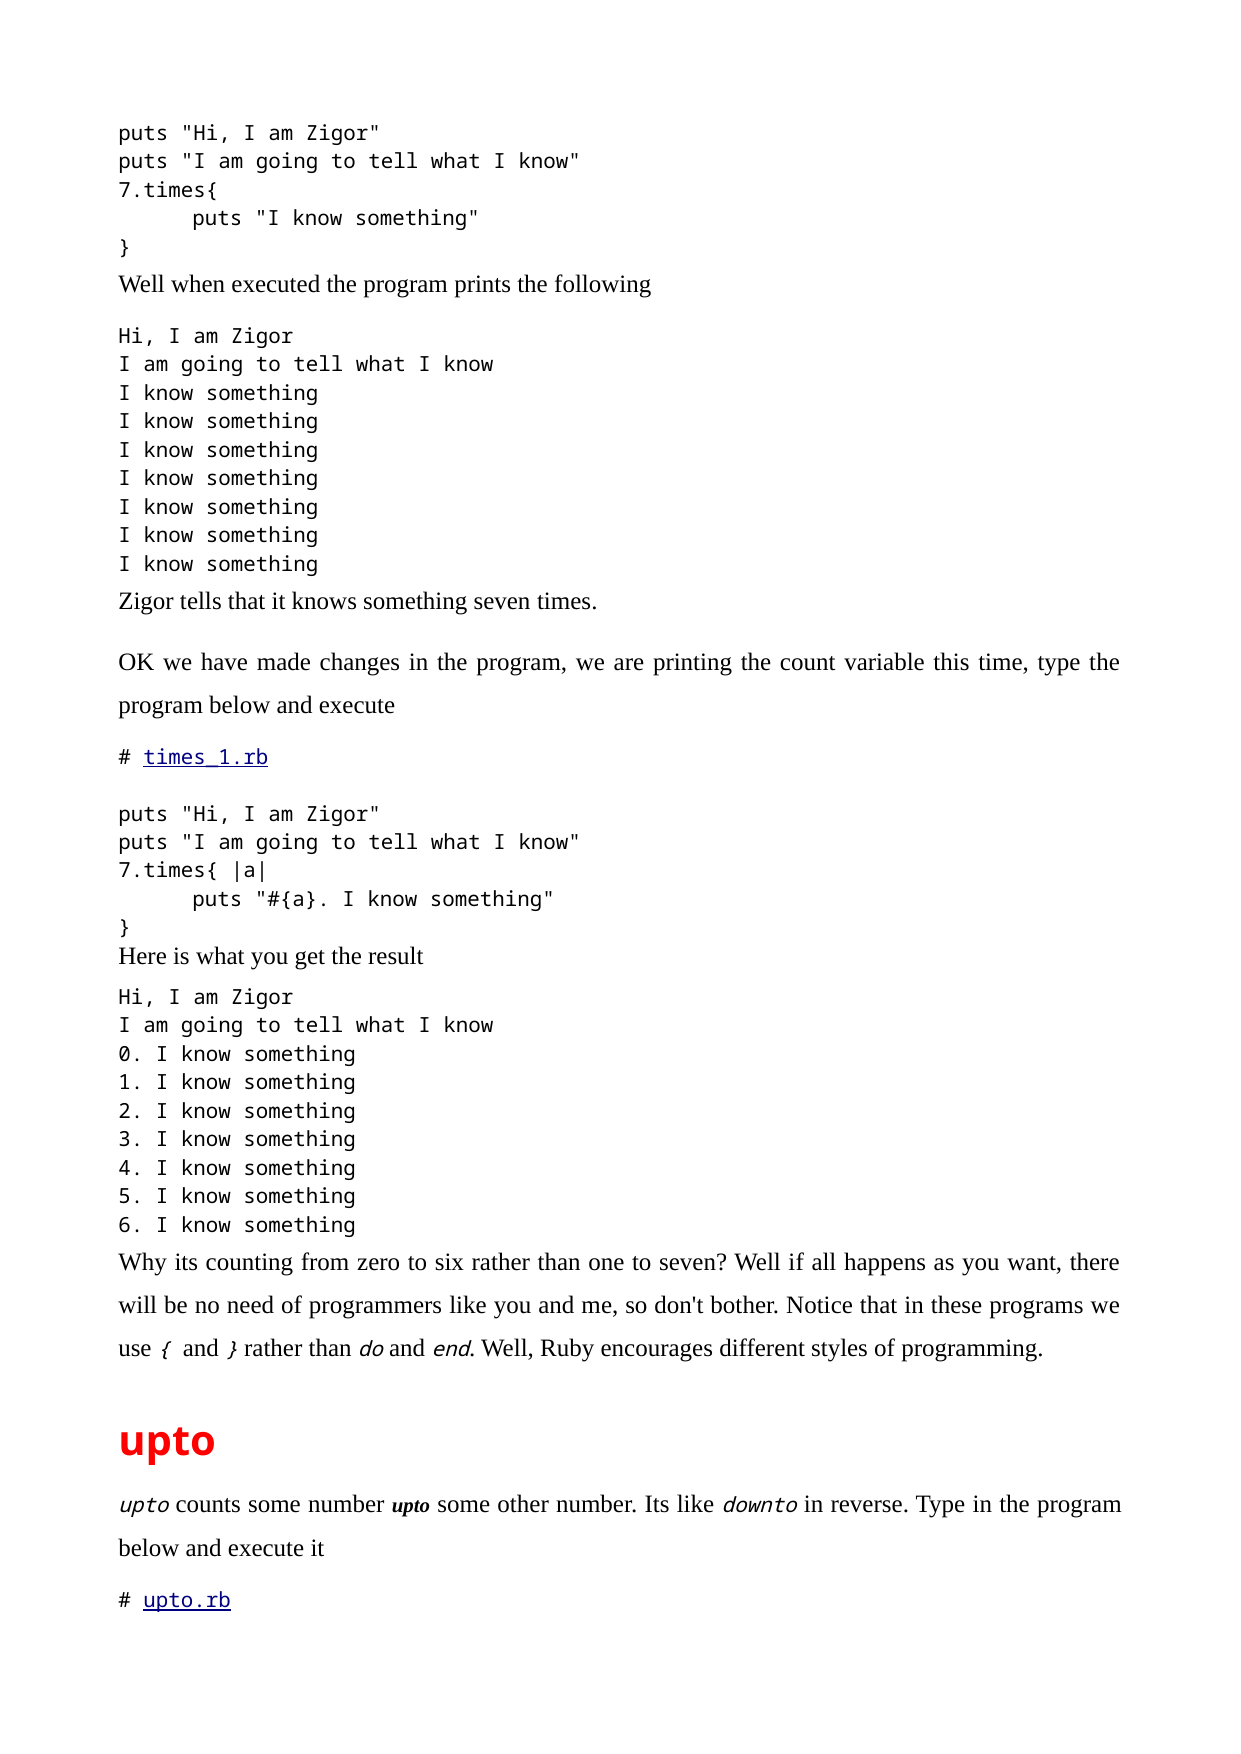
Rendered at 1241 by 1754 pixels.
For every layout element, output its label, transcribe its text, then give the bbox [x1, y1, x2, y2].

text puts "#{a}. I know something" [118, 884, 1122, 912]
text Well when executed the program prints the following [118, 269, 1122, 298]
text 7.times{ [118, 175, 1122, 203]
text I know something [118, 463, 1122, 492]
text 1. I know something [118, 1067, 1122, 1096]
text puts "Hi, I am Zigor" [118, 118, 1122, 147]
text Hi, I am Zigor [118, 982, 1122, 1011]
text puts "I know something" [118, 203, 1122, 232]
text 6. I know something [118, 1210, 1122, 1238]
text Hi, I am Zigor [118, 321, 1122, 349]
text puts "Hi, I am Zigor" [118, 799, 1122, 827]
text I know something [118, 492, 1122, 520]
text upto counts some number upto some other number. Its like downto in reverse. Type in the program below and execute it [118, 1489, 1122, 1562]
text 5. I know something [118, 1181, 1122, 1210]
text Why its counting from zero to six rather than one to seven? Well if all happens as you want, there will be no need of programmers like you and me, so don't bother. Notice that in these programs we use { and } rather than do and end. Well, Ruby encourages different styles of programming. [118, 1247, 1122, 1363]
text puts "I am going to tell what I know" [118, 827, 1122, 856]
text # upto.rb [118, 1585, 1122, 1614]
text Zigor tells that it knows something seven times. [118, 586, 1122, 615]
text I am going to tell what I know [118, 1011, 1122, 1039]
text I am going to tell what I know [118, 349, 1122, 378]
text puts "I am going to tell what I know" [118, 147, 1122, 175]
text Here is what you get the result [118, 941, 1122, 970]
text I know something [118, 520, 1122, 549]
text 0. I know something [118, 1039, 1122, 1067]
text 4. I know something [118, 1153, 1122, 1181]
text OK we have made changes in the program, we are printing the count variable this time, type the program below and execute [118, 647, 1122, 719]
text } [118, 912, 1122, 941]
text 7.times{ |a| [118, 856, 1122, 884]
text I know something [118, 406, 1122, 435]
subtitle upto [118, 1411, 1122, 1468]
text I know something [118, 549, 1122, 577]
text I know something [118, 435, 1122, 463]
text 3. I know something [118, 1124, 1122, 1153]
text I know something [118, 378, 1122, 406]
text 2. I know something [118, 1096, 1122, 1124]
text # times_1.rb [118, 742, 1122, 770]
text } [118, 232, 1122, 260]
